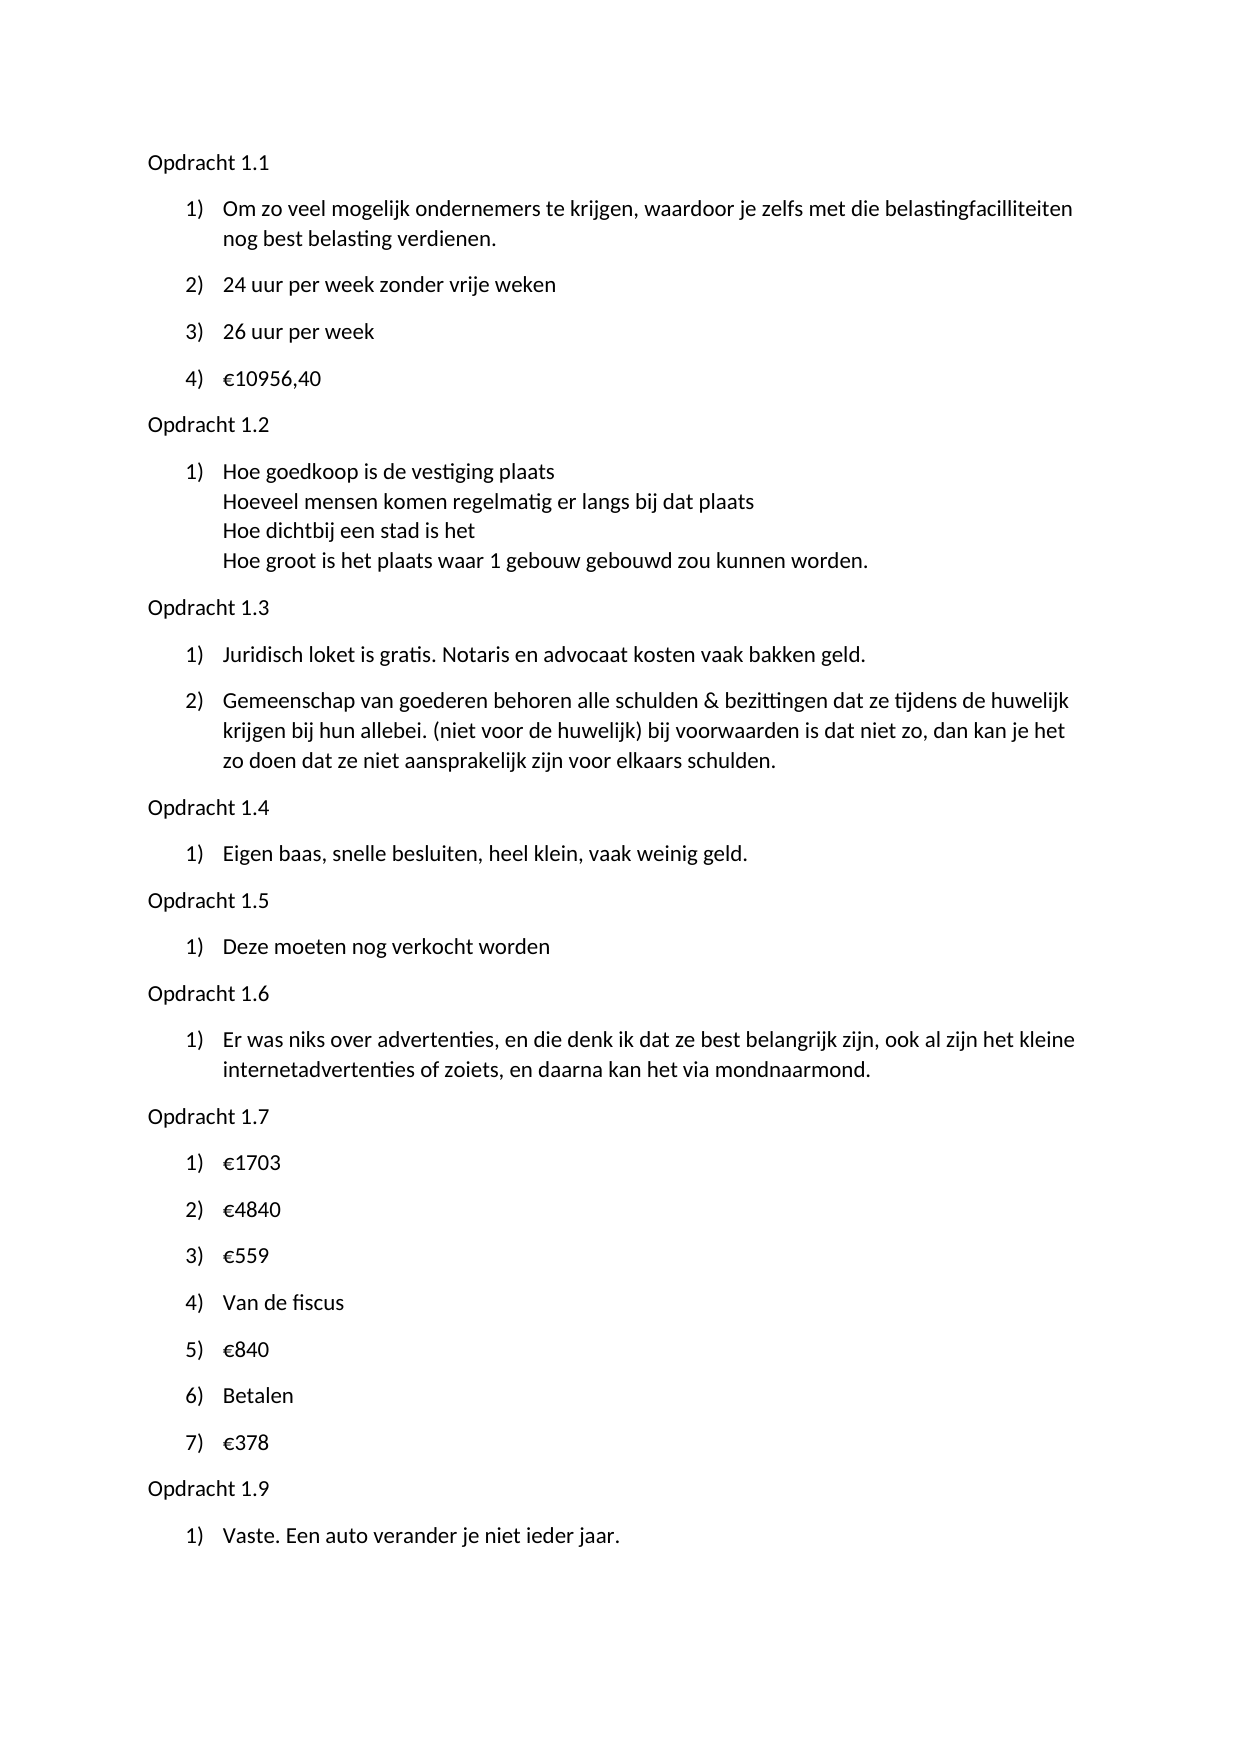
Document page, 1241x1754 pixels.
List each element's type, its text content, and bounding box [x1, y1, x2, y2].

list €4840 [185, 1195, 1093, 1223]
list €10956,40 [185, 364, 1093, 392]
list €1703 [185, 1148, 1093, 1176]
list €378 [185, 1428, 1093, 1456]
text Opdracht 1.1 [148, 148, 1093, 176]
list 26 uur per week [185, 317, 1093, 345]
list €840 [185, 1335, 1093, 1363]
list 24 uur per week zonder vrije weken [185, 271, 1093, 299]
text Opdracht 1.4 [148, 793, 1093, 821]
list Eigen baas, snelle besluiten, heel klein, vaak weinig geld. [185, 839, 1093, 867]
list Er was niks over advertenties, en die denk ik dat ze best belangrijk zijn, ook al zijn het kleine internetadvertenties of zoiets, en daarna kan het via mondnaarmond. [185, 1025, 1093, 1083]
text Opdracht 1.7 [148, 1102, 1093, 1130]
list Om zo veel mogelijk ondernemers te krijgen, waardoor je zelfs met die belastingfacilliteiten nog best belasting verdienen. [185, 194, 1093, 252]
list Van de fiscus [185, 1288, 1093, 1316]
list Betalen [185, 1381, 1093, 1409]
text Opdracht 1.2 [148, 410, 1093, 438]
list Hoe goedkoop is de vestiging plaats Hoeveel mensen komen regelmatig er langs bij dat plaats Hoe dichtbij een stad is het Hoe groot is het plaats waar 1 gebouw gebouwd zou kunnen worden. [185, 457, 1093, 574]
list Vaste. Een auto verander je niet ieder jaar. [185, 1521, 1093, 1549]
text Opdracht 1.6 [148, 979, 1093, 1007]
list Gemeenschap van goederen behoren alle schulden & bezittingen dat ze tijdens de huwelijk krijgen bij hun allebei. (niet voor de huwelijk) bij voorwaarden is dat niet zo, dan kan je het zo doen dat ze niet aansprakelijk zijn voor elkaars schulden. [185, 686, 1093, 774]
text Opdracht 1.3 [148, 593, 1093, 621]
text Opdracht 1.5 [148, 886, 1093, 914]
text Opdracht 1.9 [148, 1474, 1093, 1502]
list Deze moeten nog verkocht worden [185, 932, 1093, 960]
list €559 [185, 1242, 1093, 1269]
list Juridisch loket is gratis. Notaris en advocaat kosten vaak bakken geld. [185, 640, 1093, 668]
